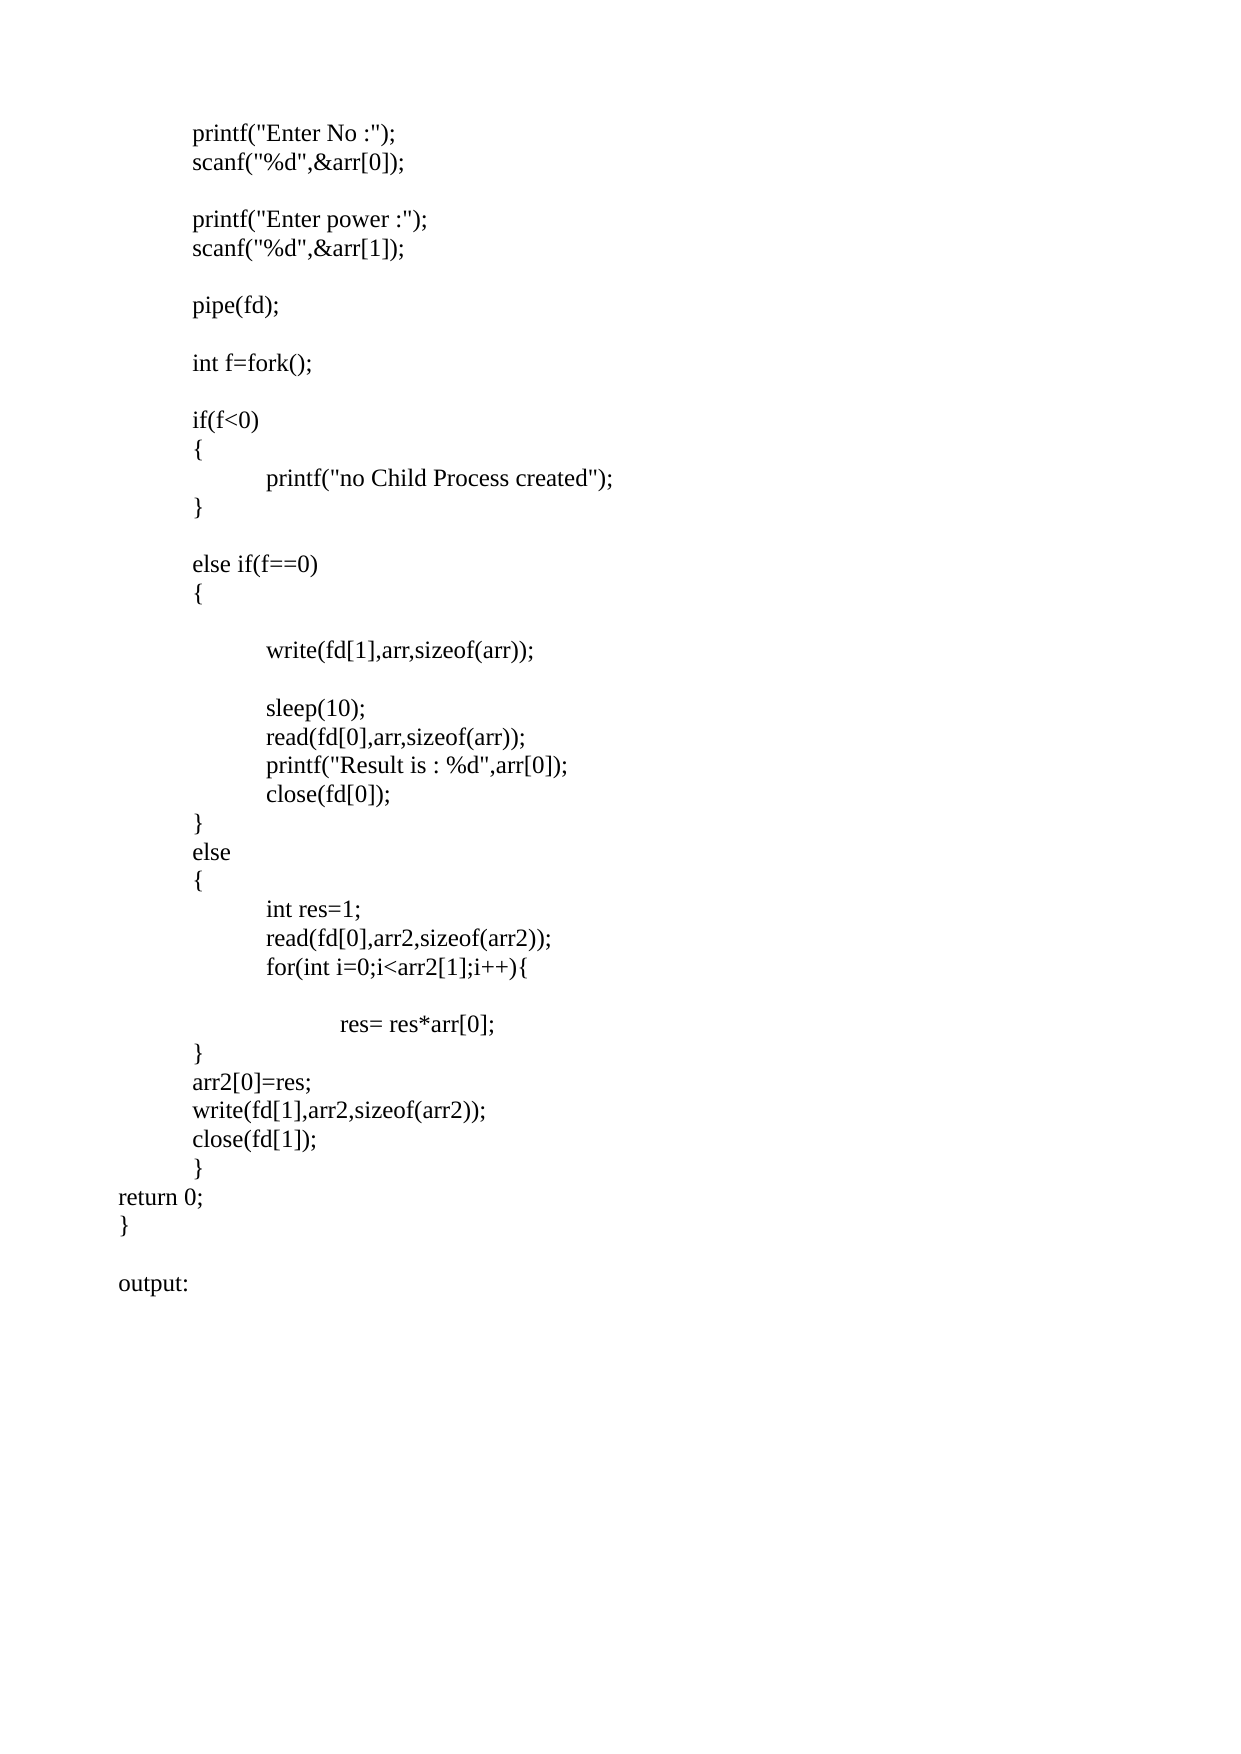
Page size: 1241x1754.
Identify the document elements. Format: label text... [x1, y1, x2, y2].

text } [118, 492, 1122, 521]
text if(f<0) [118, 406, 1122, 434]
text res= res*arr[0]; [118, 1009, 1122, 1038]
text printf("Enter No :"); [118, 118, 1122, 147]
text { [118, 434, 1122, 463]
text { [118, 578, 1122, 607]
text int f=fork(); [118, 348, 1122, 377]
text sleep(10); [118, 693, 1122, 722]
text } [118, 1038, 1122, 1067]
text read(fd[0],arr2,sizeof(arr2)); [118, 923, 1122, 952]
text printf("no Child Process created"); [118, 463, 1122, 492]
text scanf("%d",&arr[0]); [118, 147, 1122, 176]
text return 0; [118, 1182, 1122, 1211]
text else [118, 837, 1122, 866]
text close(fd[1]); [118, 1124, 1122, 1153]
text } [118, 1153, 1122, 1182]
text pipe(fd); [118, 291, 1122, 319]
text output: [118, 1268, 1122, 1297]
text write(fd[1],arr2,sizeof(arr2)); [118, 1096, 1122, 1124]
text else if(f==0) [118, 549, 1122, 578]
text for(int i=0;i<arr2[1];i++){ [118, 952, 1122, 981]
text scanf("%d",&arr[1]); [118, 233, 1122, 262]
text close(fd[0]); [118, 779, 1122, 808]
text write(fd[1],arr,sizeof(arr)); [118, 636, 1122, 664]
text } [118, 808, 1122, 837]
text printf("Result is : %d",arr[0]); [118, 751, 1122, 779]
text { [118, 866, 1122, 894]
text int res=1; [118, 894, 1122, 923]
text printf("Enter power :"); [118, 204, 1122, 233]
text read(fd[0],arr,sizeof(arr)); [118, 722, 1122, 751]
text arr2[0]=res; [118, 1067, 1122, 1096]
text } [118, 1211, 1122, 1239]
